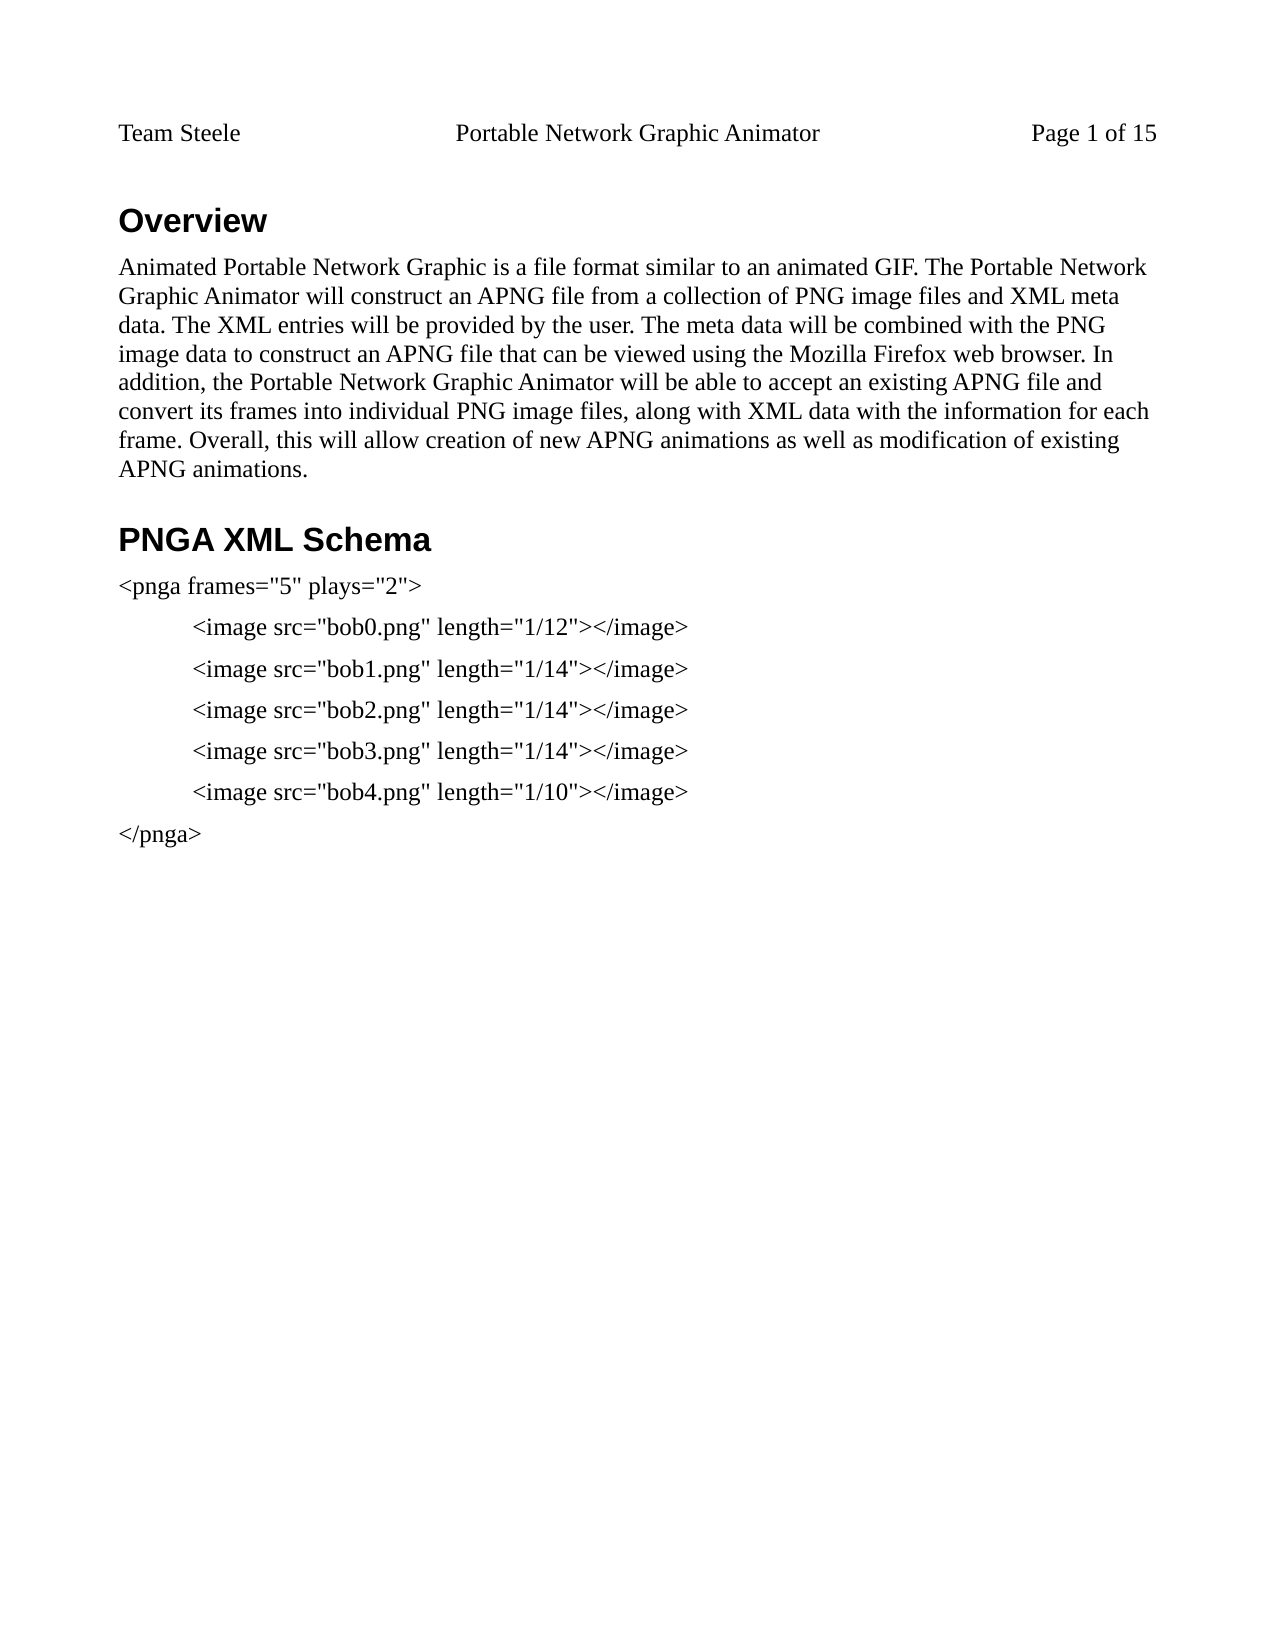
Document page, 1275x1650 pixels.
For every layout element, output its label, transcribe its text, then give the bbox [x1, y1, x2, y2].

text <image src="bob1.png" length="1/14"></image> [118, 654, 1157, 682]
text <pnga frames="5" plays="2"> [118, 571, 1157, 600]
text </pnga> [118, 819, 1157, 847]
text <image src="bob0.png" length="1/12"></image> [118, 612, 1157, 641]
subtitle Overview [118, 201, 1157, 240]
subtitle PNGA XML Schema [118, 520, 1157, 559]
text <image src="bob3.png" length="1/14"></image> [118, 736, 1157, 765]
text Animated Portable Network Graphic is a file format similar to an animated GIF. The Portable Network Graphic Animator will construct an APNG file from a collection of PNG image files and XML meta data. The XML entries will be provided by the user. The meta data will be combined with the PNG image data to construct an APNG file that can be viewed using the Mozilla Firefox web browser. In addition, the Portable Network Graphic Animator will be able to accept an existing APNG file and convert its frames into individual PNG image files, along with XML data with the information for each frame. Overall, this will allow creation of new APNG animations as well as modification of existing APNG animations. [118, 252, 1157, 482]
text <image src="bob2.png" length="1/14"></image> [118, 695, 1157, 724]
text <image src="bob4.png" length="1/10"></image> [118, 777, 1157, 806]
